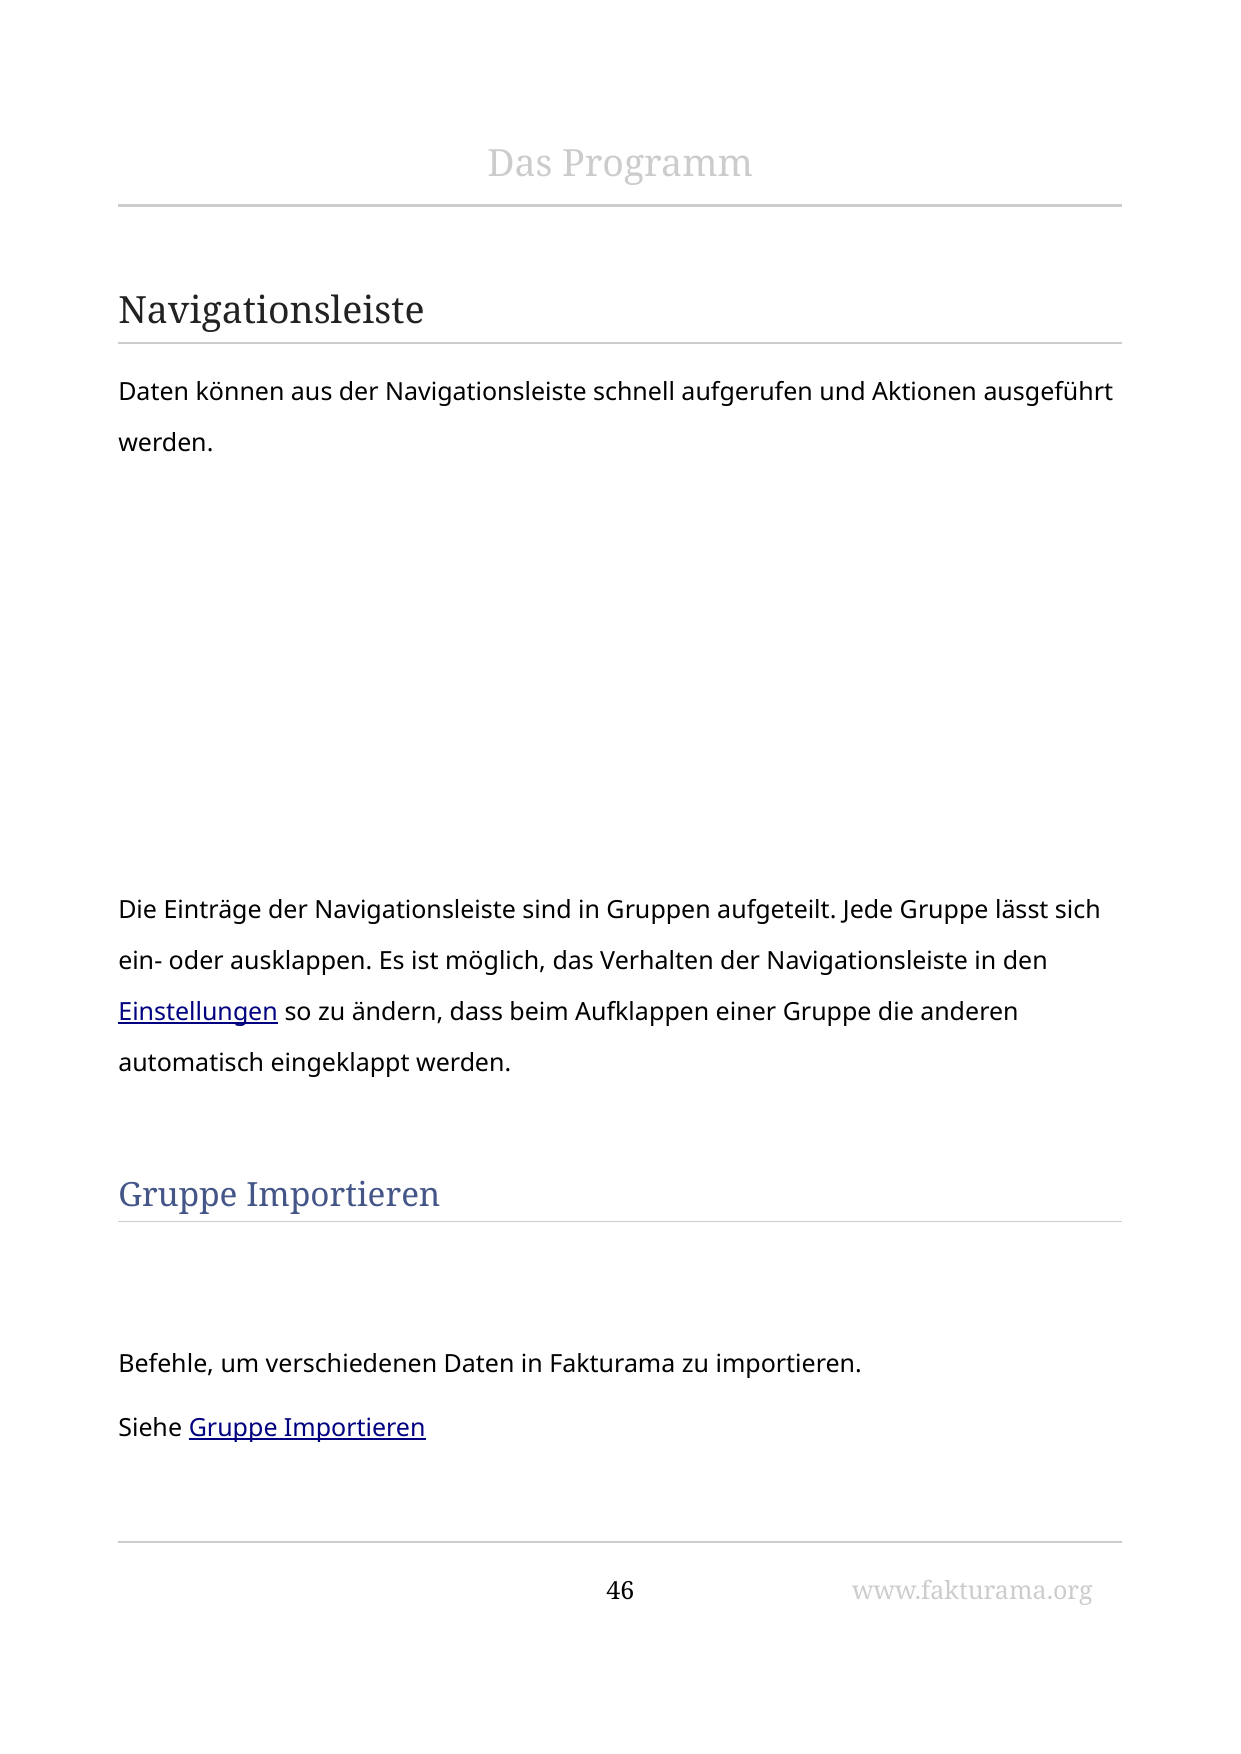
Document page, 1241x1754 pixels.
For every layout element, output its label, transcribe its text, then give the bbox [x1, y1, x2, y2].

text Befehle, um verschiedenen Daten in Fakturama zu importieren. [118, 1346, 1122, 1380]
text Daten können aus der Navigationsleiste schnell aufgerufen und Aktionen ausgeführt werden. [118, 373, 1122, 458]
text Siehe Gruppe Importieren [118, 1410, 1122, 1444]
text Die Einträge der Navigationsleiste sind in Gruppen aufgeteilt. Jede Gruppe lässt sich ein- oder ausklappen. Es ist möglich, das Verhalten der Navigationsleiste in den Einstellungen so zu ändern, dass beim Aufklappen einer Gruppe die anderen automatisch eingeklappt werden. [118, 891, 1122, 1079]
subtitle Navigationsleiste [118, 283, 1122, 342]
subtitle Gruppe Importieren [118, 1171, 1122, 1221]
